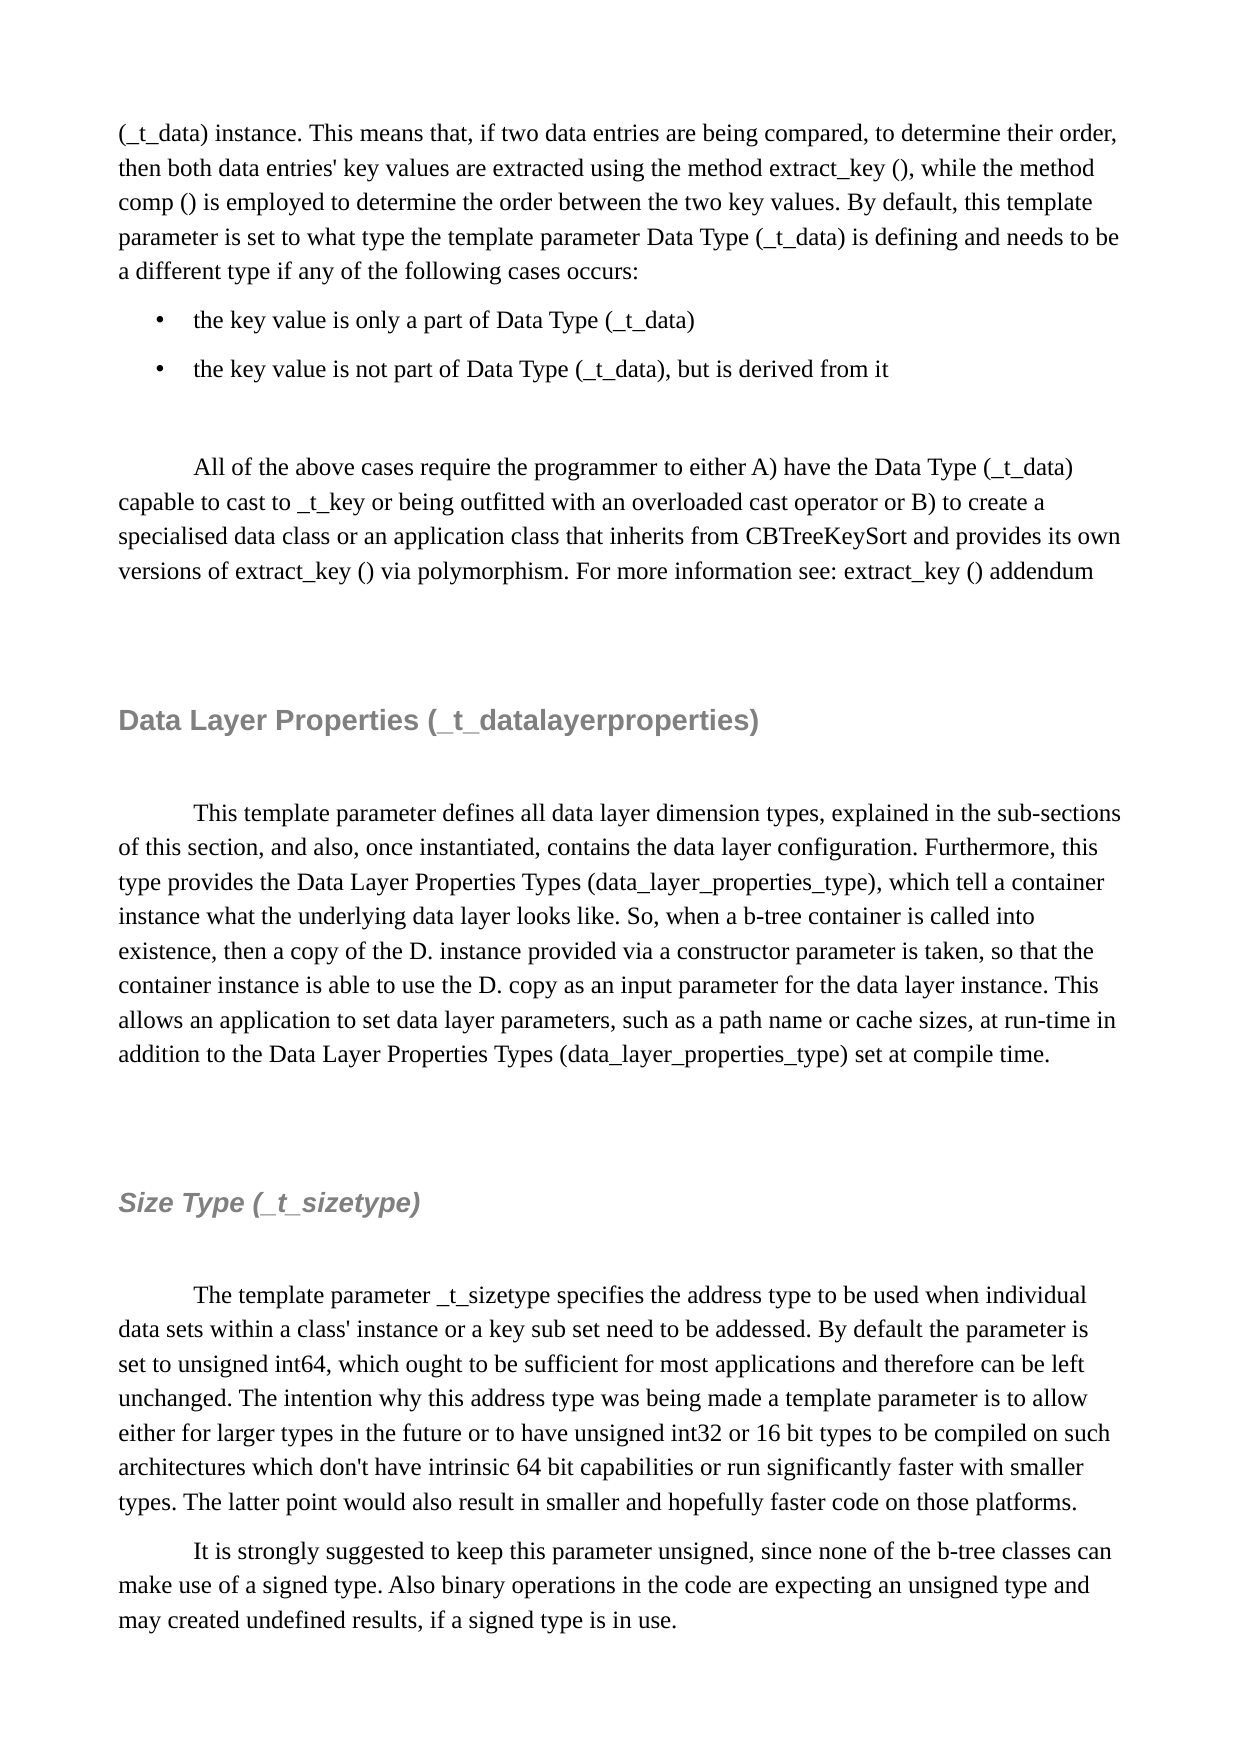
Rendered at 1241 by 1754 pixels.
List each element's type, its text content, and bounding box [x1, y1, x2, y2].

text This template parameter defines all data layer dimension types, explained in the sub-sections of this section, and also, once instantiated, contains the data layer configuration. Furthermore, this type provides the Data Layer Properties Types (data_layer_properties_type), which tell a container instance what the underlying data layer looks like. So, when a b-tree container is called into existence, then a copy of the D. instance provided via a constructor parameter is taken, so that the container instance is able to use the D. copy as an input parameter for the data layer instance. This allows an application to set data layer parameters, such as a path name or cache sizes, at run-time in addition to the Data Layer Properties Types (data_layer_properties_type) set at compile time. [118, 798, 1122, 1068]
subtitle Data Layer Properties (_t_datalayerproperties) [118, 703, 1122, 736]
text The template parameter _t_sizetype specifies the address type to be used when individual data sets within a class' instance or a key sub set need to be addessed. By default the parameter is set to unsigned int64, which ought to be sufficient for most applications and therefore can be left unchanged. The intention why this address type was being made a template parameter is to allow either for larger types in the future or to have unsigned int32 or 16 bit types to be compiled on such architectures which don't have intrinsic 64 bit capabilities or run significantly faster with smaller types. The latter point would also result in smaller and hopefully faster code on those platforms. [118, 1280, 1122, 1516]
list the key value is only a part of Data Type (_t_data) [156, 305, 1122, 334]
text (_t_data) instance. This means that, if two data entries are being compared, to determine their order, then both data entries' key values are extracted using the method extract_key (), while the method comp () is employed to determine the order between the two key values. By default, this template parameter is set to what type the template parameter Data Type (_t_data) is defining and needs to be a different type if any of the following cases occurs: [118, 118, 1122, 285]
text It is strongly suggested to keep this parameter unsigned, since none of the b-tree classes can make use of a signed type. Also binary operations in the code are expecting an unsigned type and may created undefined results, if a signed type is in use. [118, 1536, 1122, 1634]
list the key value is not part of Data Type (_t_data), but is derived from it [156, 354, 1122, 383]
text All of the above cases require the programmer to either A) have the Data Type (_t_data) capable to cast to _t_key or being outfitted with an overloaded cast operator or B) to create a specialised data class or an application class that inherits from CBTreeKeySort and provides its own versions of extract_key () via polymorphism. For more information see: extract_key () addendum [118, 452, 1122, 584]
subtitle Size Type (_t_sizetype) [118, 1187, 1122, 1218]
